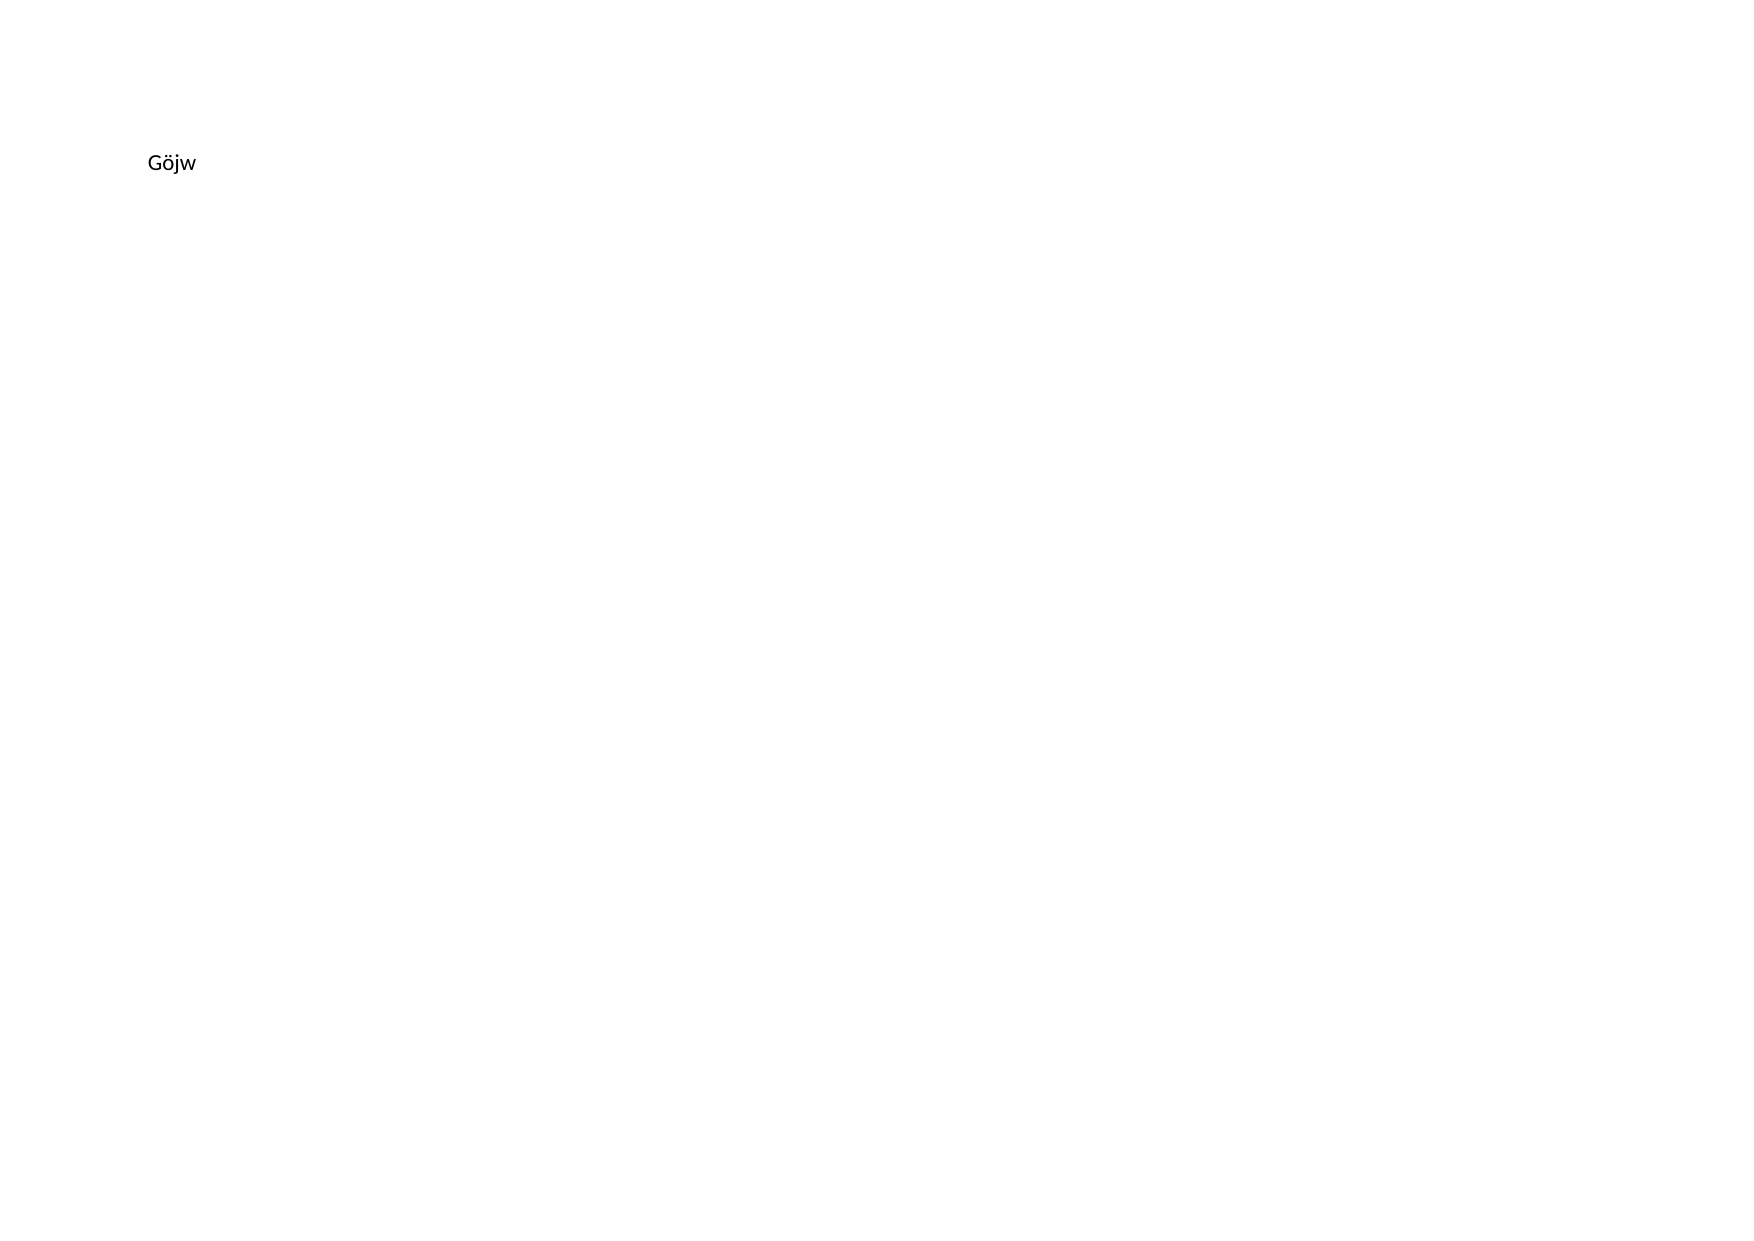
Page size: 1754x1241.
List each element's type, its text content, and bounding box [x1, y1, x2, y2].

text Göjw [148, 148, 1636, 176]
